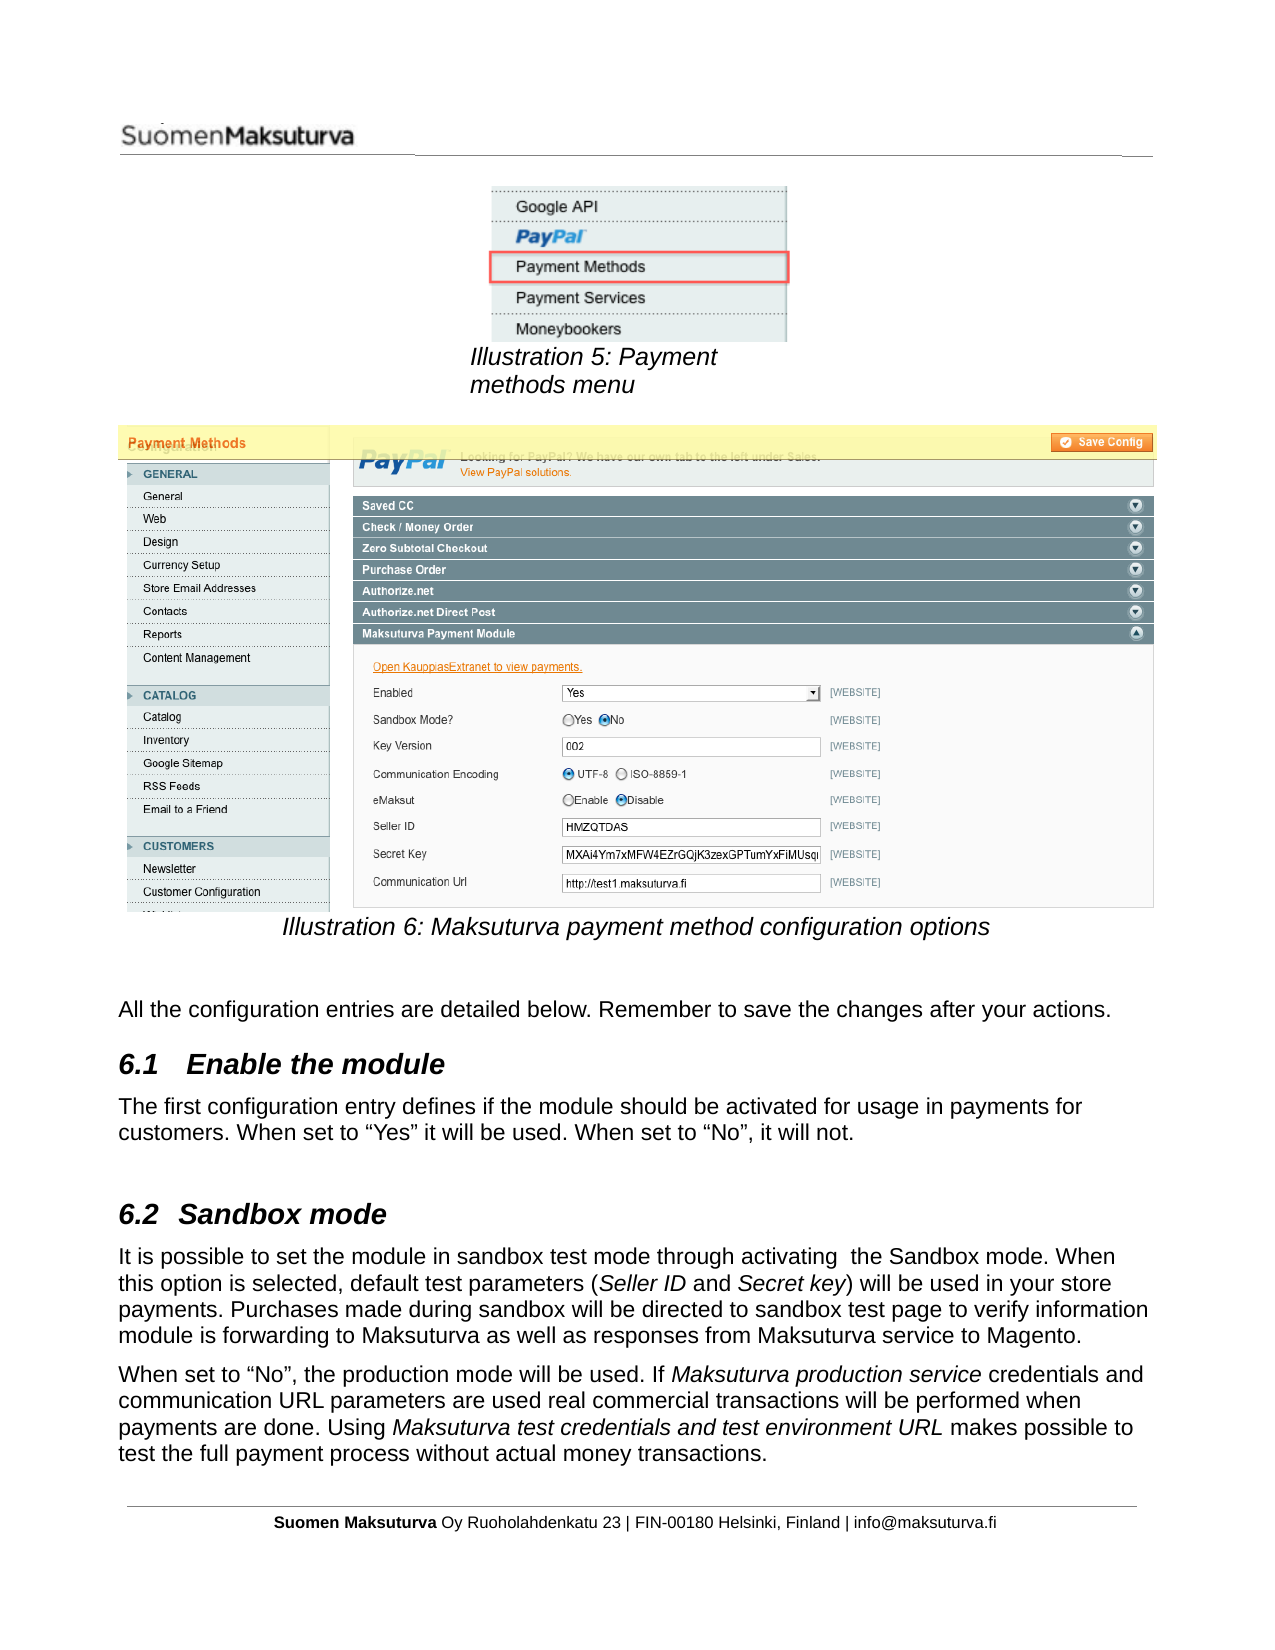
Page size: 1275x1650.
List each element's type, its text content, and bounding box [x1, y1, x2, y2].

text When set to “No”, the production mode will be used. If Maksuturva production service credentials and communication URL parameters are used real commercial transactions will be performed when payments are done. Using Maksuturva test credentials and test environment URL makes possible to test the full payment process without actual money transactions. [118, 1361, 1157, 1466]
picture [120, 124, 358, 147]
subtitle Sandbox mode [118, 1197, 1157, 1231]
picture [469, 186, 806, 342]
text Illustration 6: Maksuturva payment method configuration options [118, 912, 1157, 940]
text All the configuration entries are detailed below. Remember to save the changes after your actions. [118, 996, 1157, 1022]
text The first configuration entry defines if the module should be activated for usage in payments for customers. When set to “Yes” it will be used. When set to “No”, it will not. [118, 1093, 1157, 1146]
text Illustration 5: Payment methods menu [470, 342, 805, 399]
subtitle Enable the module [118, 1047, 1157, 1081]
picture [118, 425, 1157, 912]
text It is possible to set the module in sandbox test mode through activating the Sandbox mode. When this option is selected, default test parameters (Seller ID and Secret key) will be used in your store payments. Purchases made during sandbox will be directed to sandbox test page to verify information module is forwarding to Maksuturva as well as responses from Maksuturva service to Magento. [118, 1243, 1157, 1348]
